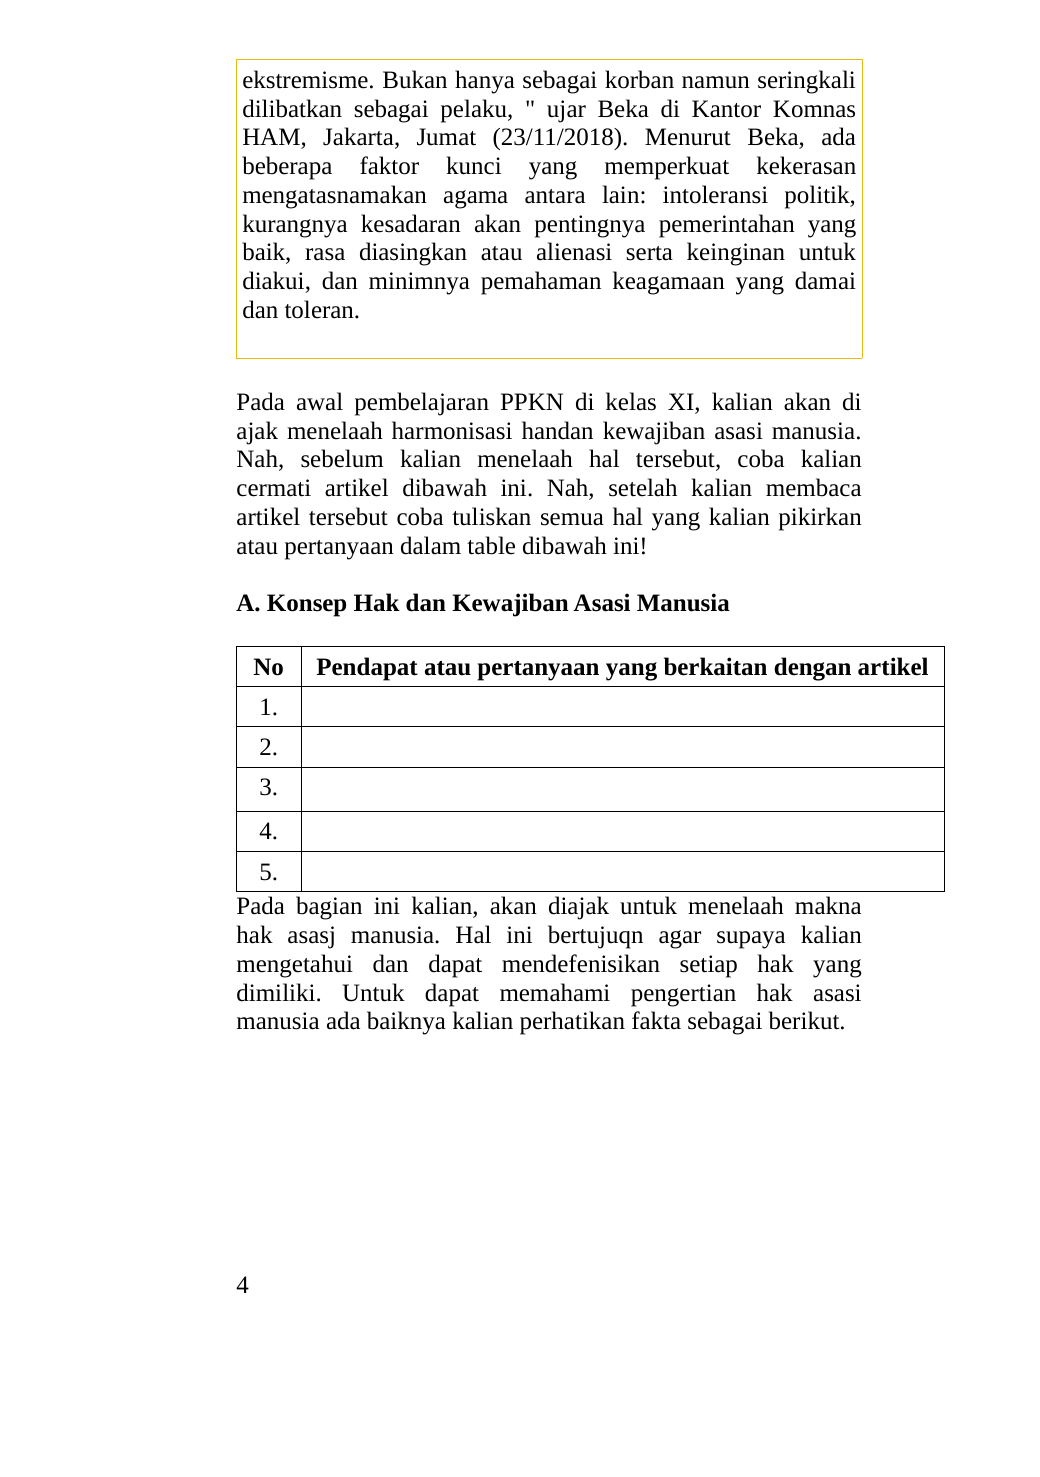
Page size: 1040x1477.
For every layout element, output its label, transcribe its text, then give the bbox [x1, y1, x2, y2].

table_cell 1. [237, 687, 301, 726]
table_cell [302, 768, 944, 811]
table_cell 4. [237, 812, 301, 851]
table_cell [302, 852, 944, 891]
table_cell 3. [237, 768, 301, 811]
list A. Konsep Hak dan Kewajiban Asasi Manusia [236, 588, 862, 617]
table_header ekstremisme. Bukan hanya sebagai korban namun seringkali dilibatkan sebagai pelaku, " ujar Beka di Kantor Komnas HAM, Jakarta, Jumat (23/11/2018). Menurut Beka, ada beberapa faktor kunci yang memperkuat kekerasan mengatasnamakan agama antara lain: intoleransi politik, kurangnya kesadaran akan pentingnya pemerintahan yang baik, rasa diasingkan atau alienasi serta keinginan untuk diakui, dan minimnya pemahaman keagamaan yang damai dan toleran. [237, 60, 862, 358]
table_cell 5. [237, 852, 301, 891]
table_cell [302, 812, 944, 851]
table_cell [302, 687, 944, 726]
table_header No [237, 647, 301, 686]
table_cell 2. [237, 727, 301, 767]
table_header Pendapat atau pertanyaan yang berkaitan dengan artikel [302, 647, 944, 686]
text Pada awal pembelajaran PPKN di kelas XI, kalian akan di ajak menelaah harmonisasi handan kewajiban asasi manusia. Nah, sebelum kalian menelaah hal tersebut, coba kalian cermati artikel dibawah ini. Nah, setelah kalian membaca artikel tersebut coba tuliskan semua hal yang kalian pikirkan atau pertanyaan dalam table dibawah ini! [236, 387, 862, 559]
list Pada bagian ini kalian, akan diajak untuk menelaah makna hak asasj manusia. Hal ini bertujuqn agar supaya kalian mengetahui dan dapat mendefenisikan setiap hak yang dimiliki. Untuk dapat memahami pengertian hak asasi manusia ada baiknya kalian perhatikan fakta sebagai berikut. [236, 892, 862, 1035]
table_cell [302, 727, 944, 767]
